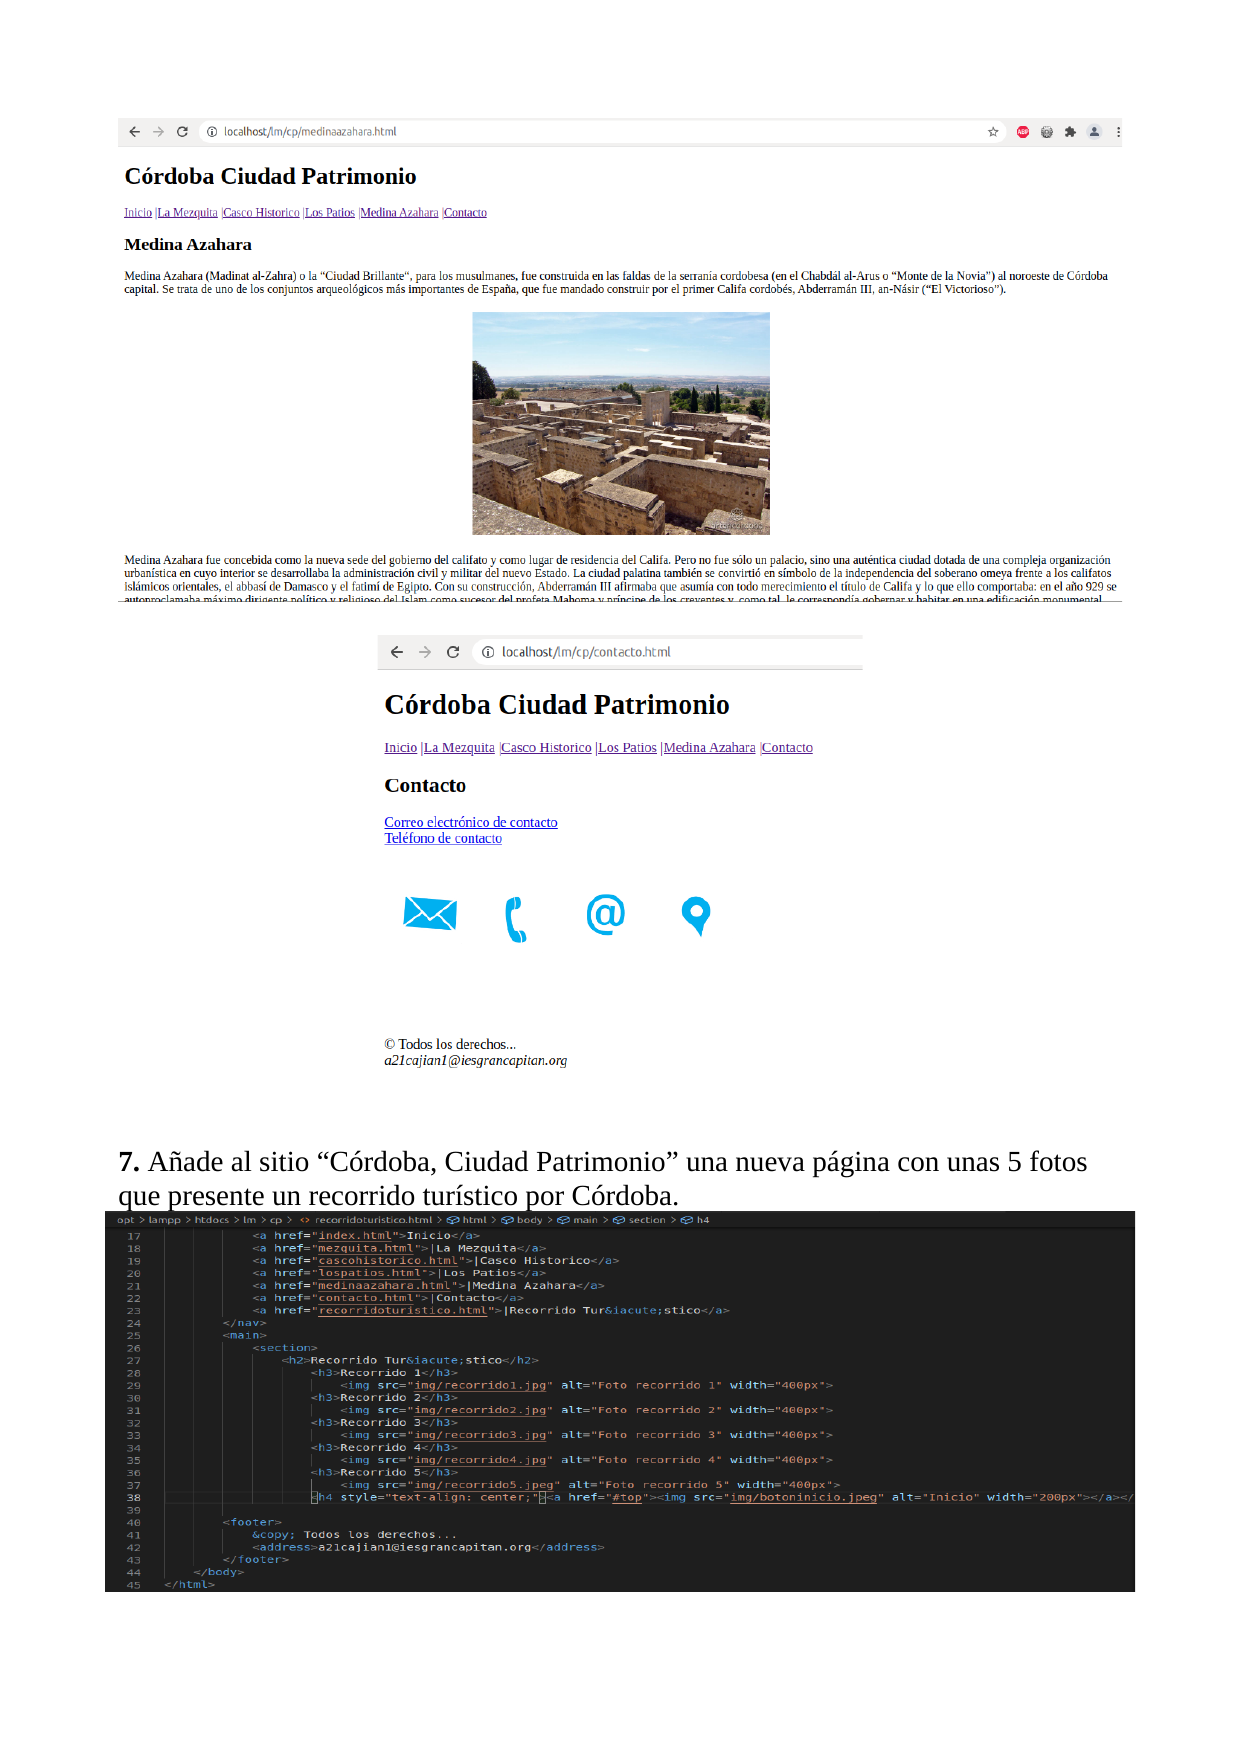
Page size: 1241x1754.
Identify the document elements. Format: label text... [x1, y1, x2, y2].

picture [105, 1211, 1136, 1592]
text 7. Añade al sitio “Córdoba, Ciudad Patrimonio” una nueva página con unas 5 fotos que presente un recorrido turístico por Córdoba. [118, 1144, 1122, 1211]
picture [118, 118, 1123, 602]
picture [377, 635, 863, 1111]
